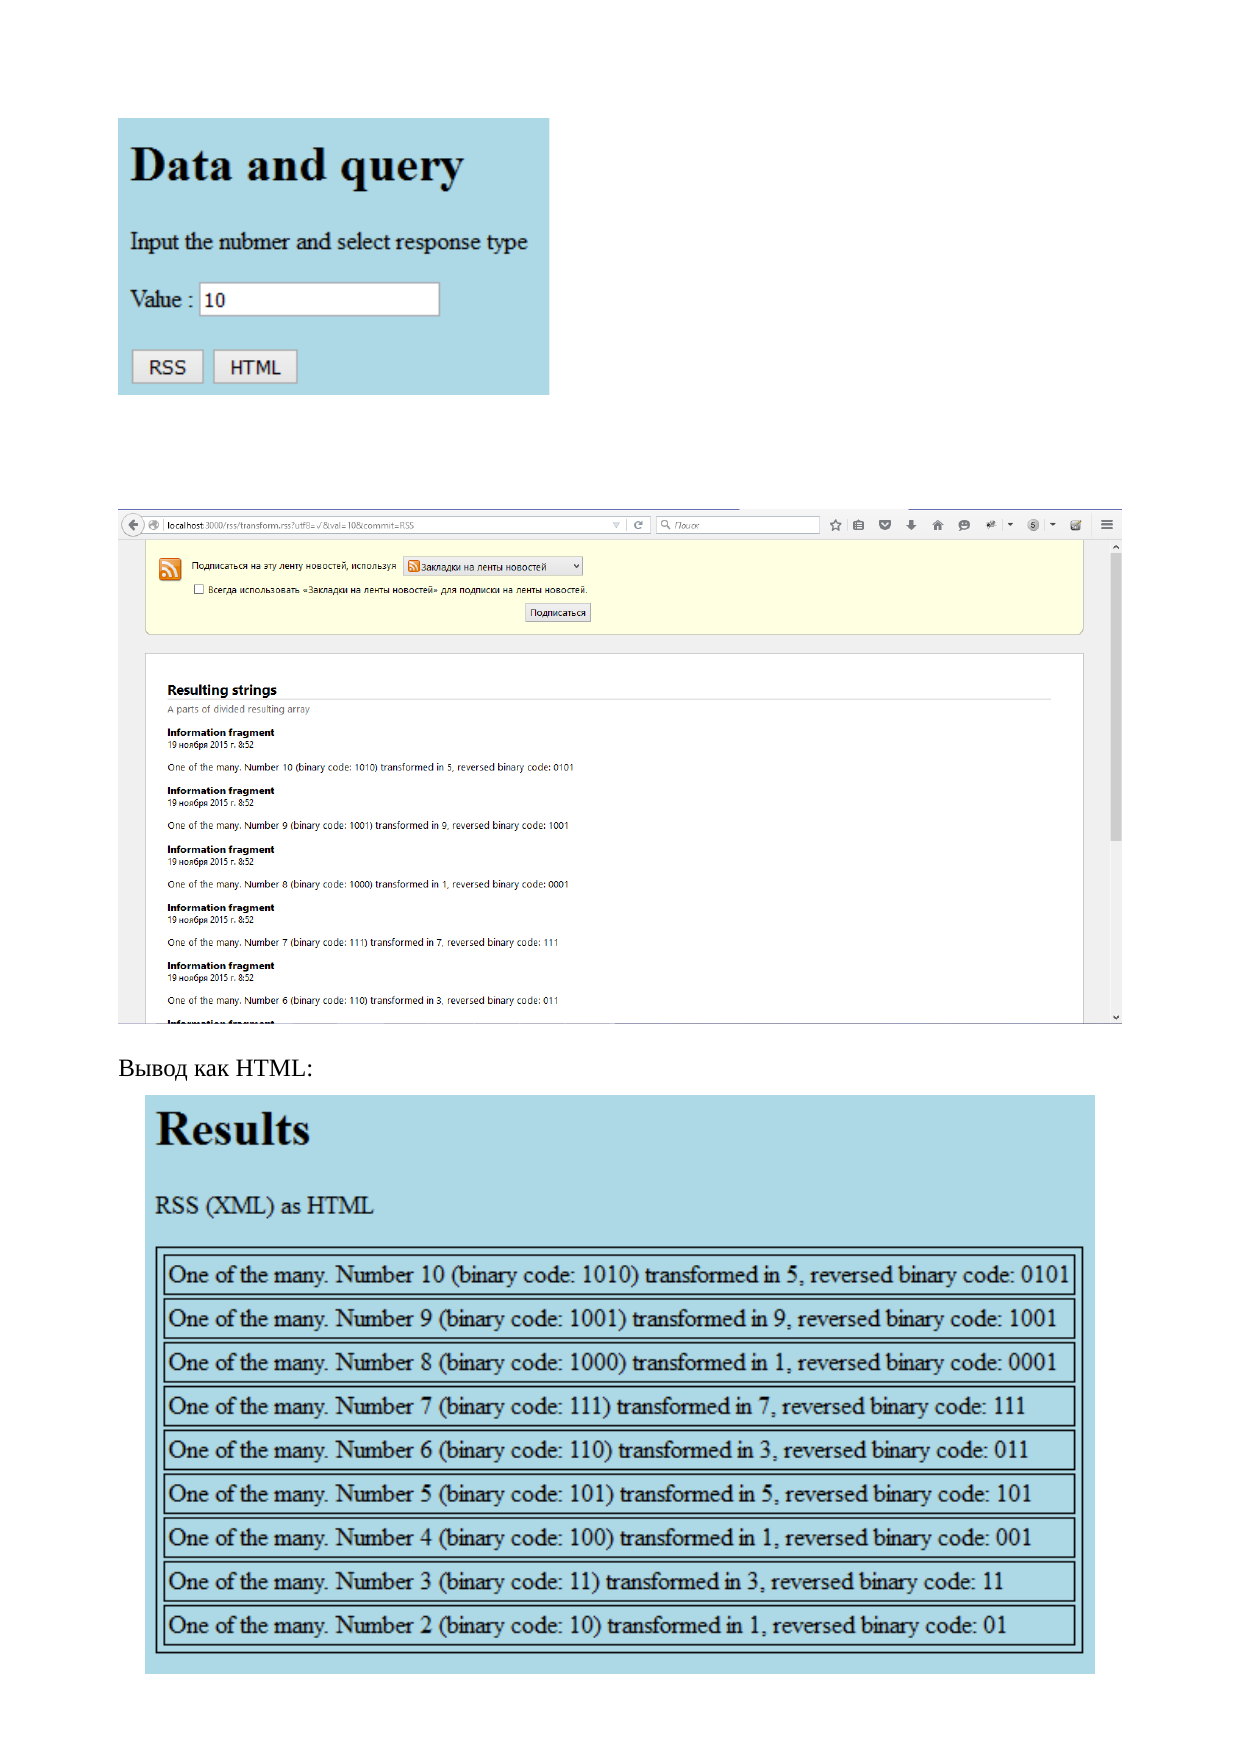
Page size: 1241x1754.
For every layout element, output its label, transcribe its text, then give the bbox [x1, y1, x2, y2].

text Вывод как HTML: [118, 1053, 1122, 1082]
